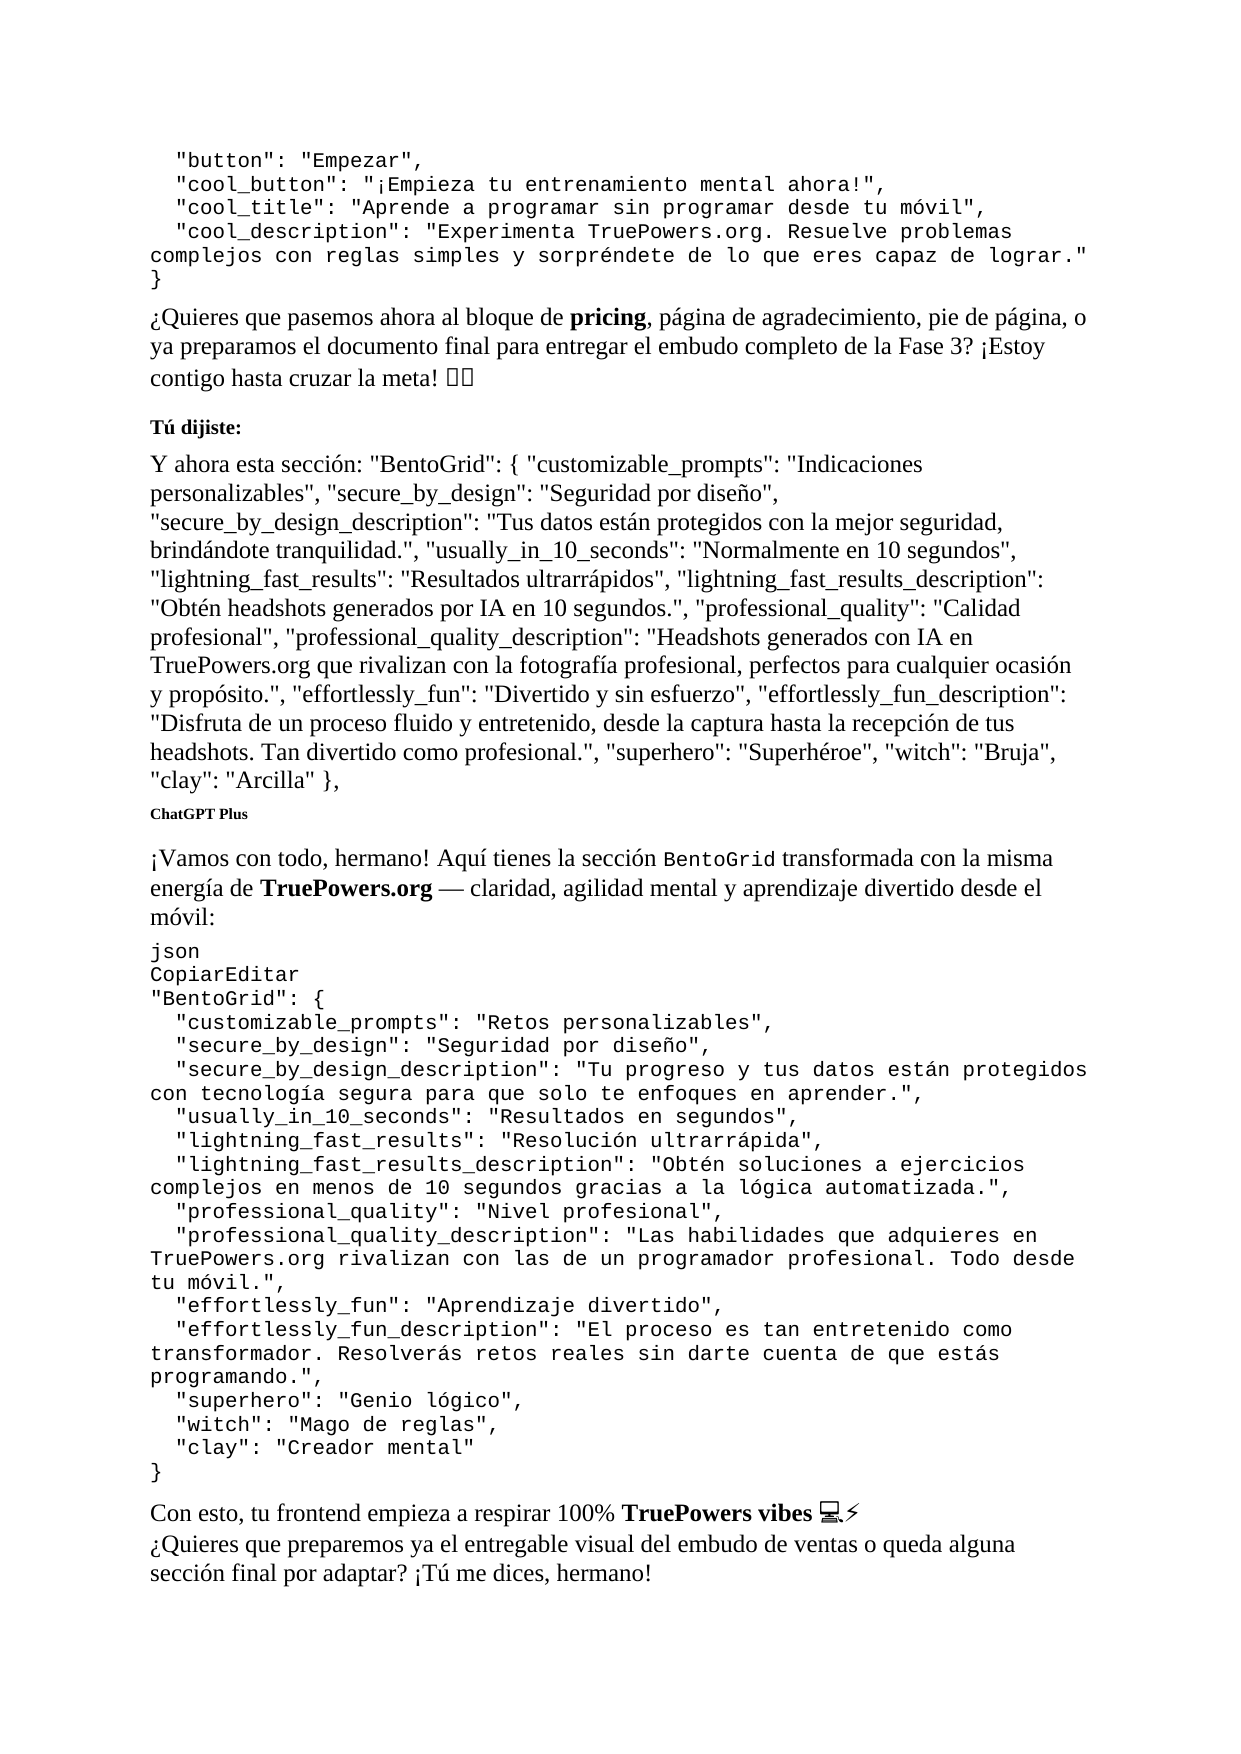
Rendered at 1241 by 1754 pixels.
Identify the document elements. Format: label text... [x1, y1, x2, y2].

text "effortlessly_fun": "Aprendizaje divertido", [150, 1296, 1090, 1319]
text "usually_in_10_seconds": "Resultados en segundos", [150, 1106, 1090, 1130]
text "button": "Empezar", [150, 150, 1090, 174]
text "BentoGrid": { [150, 988, 1090, 1012]
text "secure_by_design_description": "Tu progreso y tus datos están protegidos con tecnología segura para que solo te enfoques en aprender.", [150, 1059, 1090, 1106]
text "superhero": "Genio lógico", [150, 1390, 1090, 1414]
text "witch": "Mago de reglas", [150, 1414, 1090, 1437]
text json [150, 941, 1090, 964]
text ¿Quieres que pasemos ahora al bloque de pricing, página de agradecimiento, pie de página, o ya preparamos el documento final para entregar el embudo completo de la Fase 3? ¡Estoy contigo hasta cruzar la meta! 🏁🔥 [150, 302, 1090, 394]
text } [150, 1461, 1090, 1485]
text "lightning_fast_results_description": "Obtén soluciones a ejercicios complejos en menos de 10 segundos gracias a la lógica automatizada.", [150, 1154, 1090, 1201]
text "clay": "Creador mental" [150, 1437, 1090, 1461]
text CopiarEditar [150, 964, 1090, 988]
text "cool_button": "¡Empieza tu entrenamiento mental ahora!", [150, 174, 1090, 197]
text "cool_description": "Experimenta TruePowers.org. Resuelve problemas complejos con reglas simples y sorpréndete de lo que eres capaz de lograr." [150, 221, 1090, 268]
text "lightning_fast_results": "Resolución ultrarrápida", [150, 1130, 1090, 1154]
text ¡Vamos con todo, hermano! Aquí tienes la sección BentoGrid transformada con la misma energía de TruePowers.org — claridad, agilidad mental y aprendizaje divertido desde el móvil: [150, 843, 1090, 930]
text Con esto, tu frontend empieza a respirar 100% TruePowers vibes 💻⚡🧠 ¿Quieres que preparemos ya el entregable visual del embudo de ventas o queda alguna sección final por adaptar? ¡Tú me dices, hermano! [150, 1495, 1090, 1587]
text "effortlessly_fun_description": "El proceso es tan entretenido como transformador. Resolverás retos reales sin darte cuenta de que estás programando.", [150, 1319, 1090, 1390]
text "cool_title": "Aprende a programar sin programar desde tu móvil", [150, 197, 1090, 221]
text "professional_quality_description": "Las habilidades que adquieres en TruePowers.org rivalizan con las de un programador profesional. Todo desde tu móvil.", [150, 1224, 1090, 1296]
text "customizable_prompts": "Retos personalizables", [150, 1012, 1090, 1035]
text "secure_by_design": "Seguridad por diseño", [150, 1035, 1090, 1059]
text Y ahora esta sección: "BentoGrid": { "customizable_prompts": "Indicaciones personalizables", "secure_by_design": "Seguridad por diseño", "secure_by_design_description": "Tus datos están protegidos con la mejor seguridad, brindándote tranquilidad.", "usually_in_10_seconds": "Normalmente en 10 segundos", "lightning_fast_results": "Resultados ultrarrápidos", "lightning_fast_results_description": "Obtén headshots generados por IA en 10 segundos.", "professional_quality": "Calidad profesional", "professional_quality_description": "Headshots generados con IA en TruePowers.org que rivalizan con la fotografía profesional, perfectos para cualquier ocasión y propósito.", "effortlessly_fun": "Divertido y sin esfuerzo", "effortlessly_fun_description": "Disfruta de un proceso fluido y entretenido, desde la captura hasta la recepción de tus headshots. Tan divertido como profesional.", "superhero": "Superhéroe", "witch": "Bruja", "clay": "Arcilla" }, [150, 449, 1090, 794]
subtitle Tú dijiste: [150, 415, 1090, 439]
text } [150, 268, 1090, 292]
text "professional_quality": "Nivel profesional", [150, 1201, 1090, 1224]
subtitle ChatGPT Plus [150, 804, 1090, 822]
